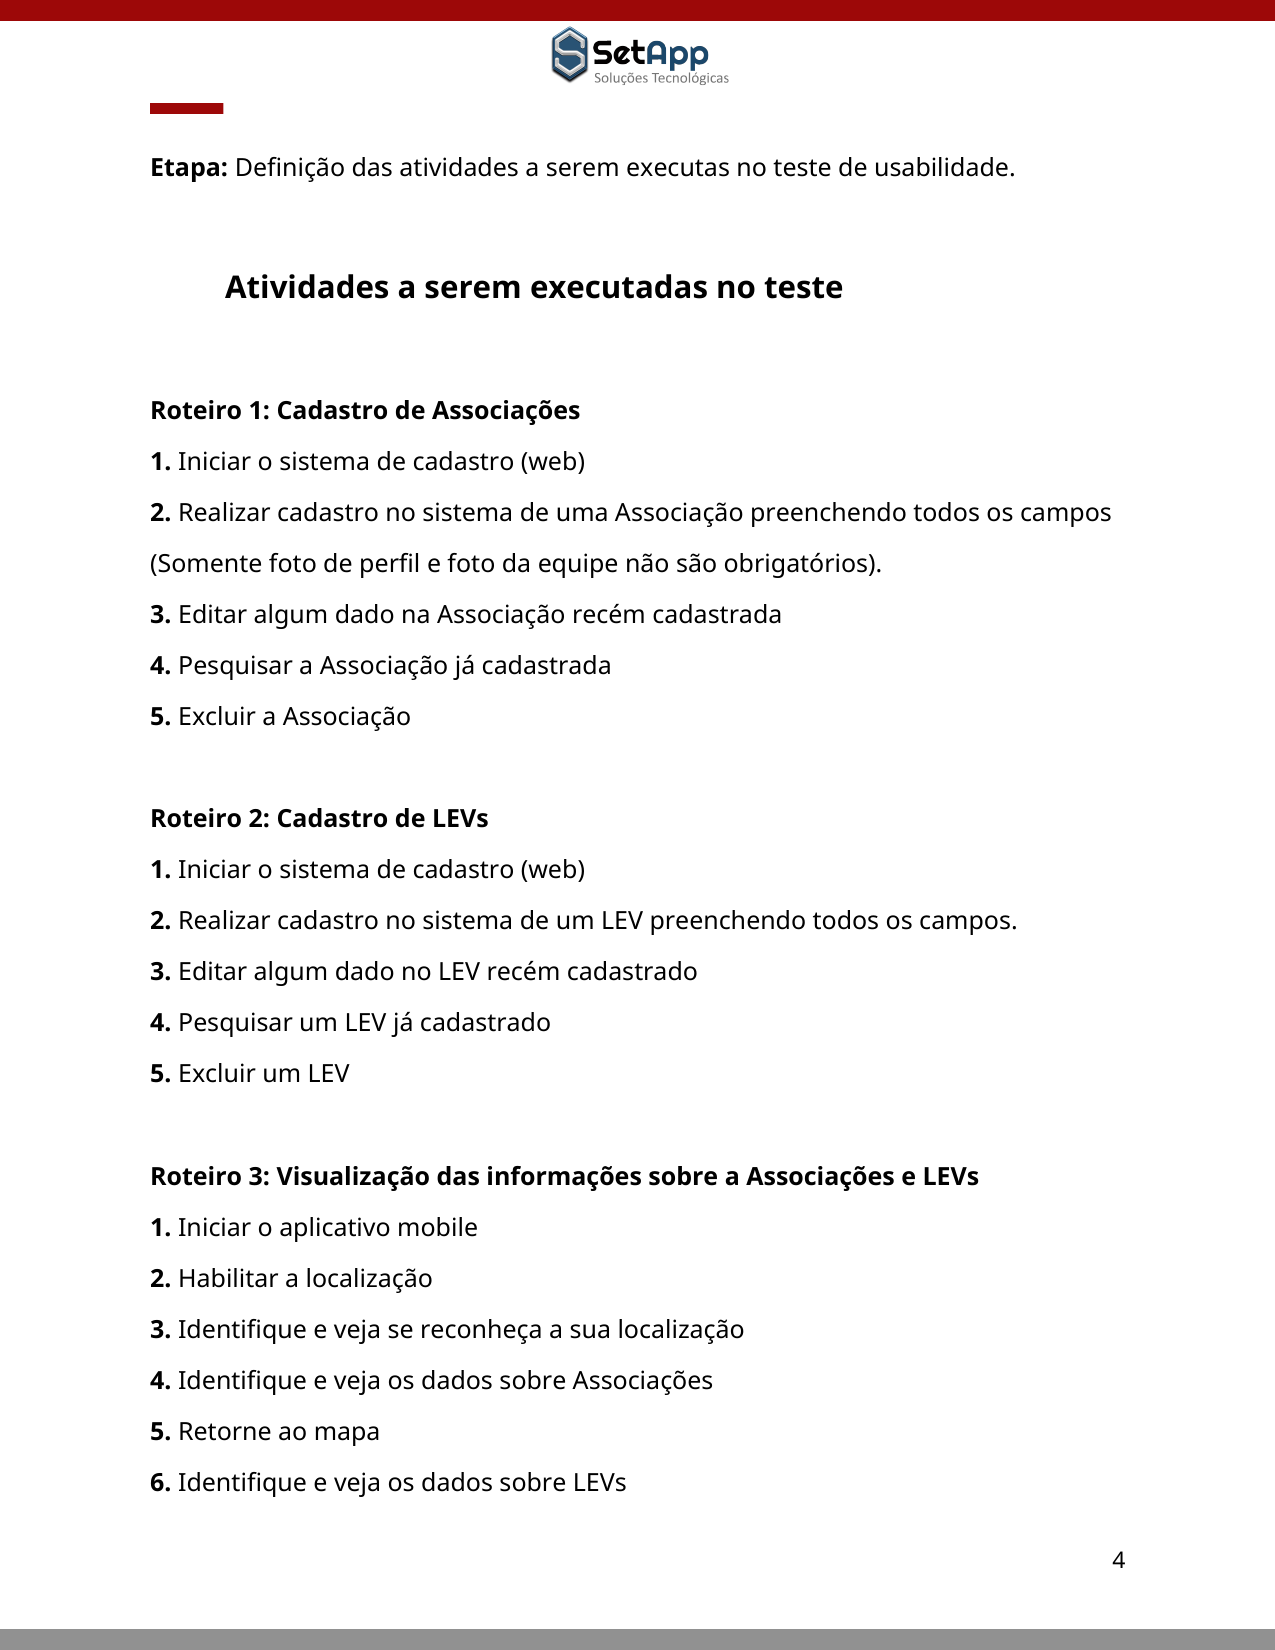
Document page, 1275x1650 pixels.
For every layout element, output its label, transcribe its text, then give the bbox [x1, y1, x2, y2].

list 4. Pesquisar a Associação já cadastrada [150, 648, 1125, 682]
text 5. Excluir a Associação [150, 699, 1125, 733]
text 5. Excluir um LEV [150, 1056, 1125, 1090]
picture [0, 0, 1275, 21]
picture [0, 1629, 1275, 1650]
picture [545, 25, 730, 88]
list 1. Iniciar o sistema de cadastro (web) [150, 444, 1125, 478]
text 5. Retorne ao mapa [150, 1413, 1125, 1447]
text 4. Identifique e veja os dados sobre Associações [150, 1362, 1125, 1396]
text 1. Iniciar o aplicativo mobile [150, 1209, 1125, 1243]
picture [150, 103, 224, 114]
list 2. Realizar cadastro no sistema de uma Associação preenchendo todos os campos (Somente foto de perfil e foto da equipe não são obrigatórios). [150, 495, 1125, 580]
list 3. Editar algum dado no LEV recém cadastrado [150, 954, 1125, 988]
text Roteiro 1: Cadastro de Associações [150, 393, 1125, 427]
text Roteiro 2: Cadastro de LEVs [150, 801, 1125, 835]
text Roteiro 3: Visualização das informações sobre a Associações e LEVs [150, 1158, 1125, 1192]
list 4. Pesquisar um LEV já cadastrado [150, 1005, 1125, 1039]
list 2. Realizar cadastro no sistema de um LEV preenchendo todos os campos. [150, 903, 1125, 937]
text 6. Identifique e veja os dados sobre LEVs [150, 1464, 1125, 1498]
list Atividades a serem executadas no teste [150, 265, 1125, 307]
text 2. Habilitar a localização [150, 1260, 1125, 1294]
list 3. Editar algum dado na Associação recém cadastrada [150, 597, 1125, 631]
list 1. Iniciar o sistema de cadastro (web) [150, 852, 1125, 886]
text 3. Identifique e veja se reconheça a sua localização [150, 1311, 1125, 1345]
text Etapa: Definição das atividades a serem executas no teste de usabilidade. [150, 150, 1125, 184]
